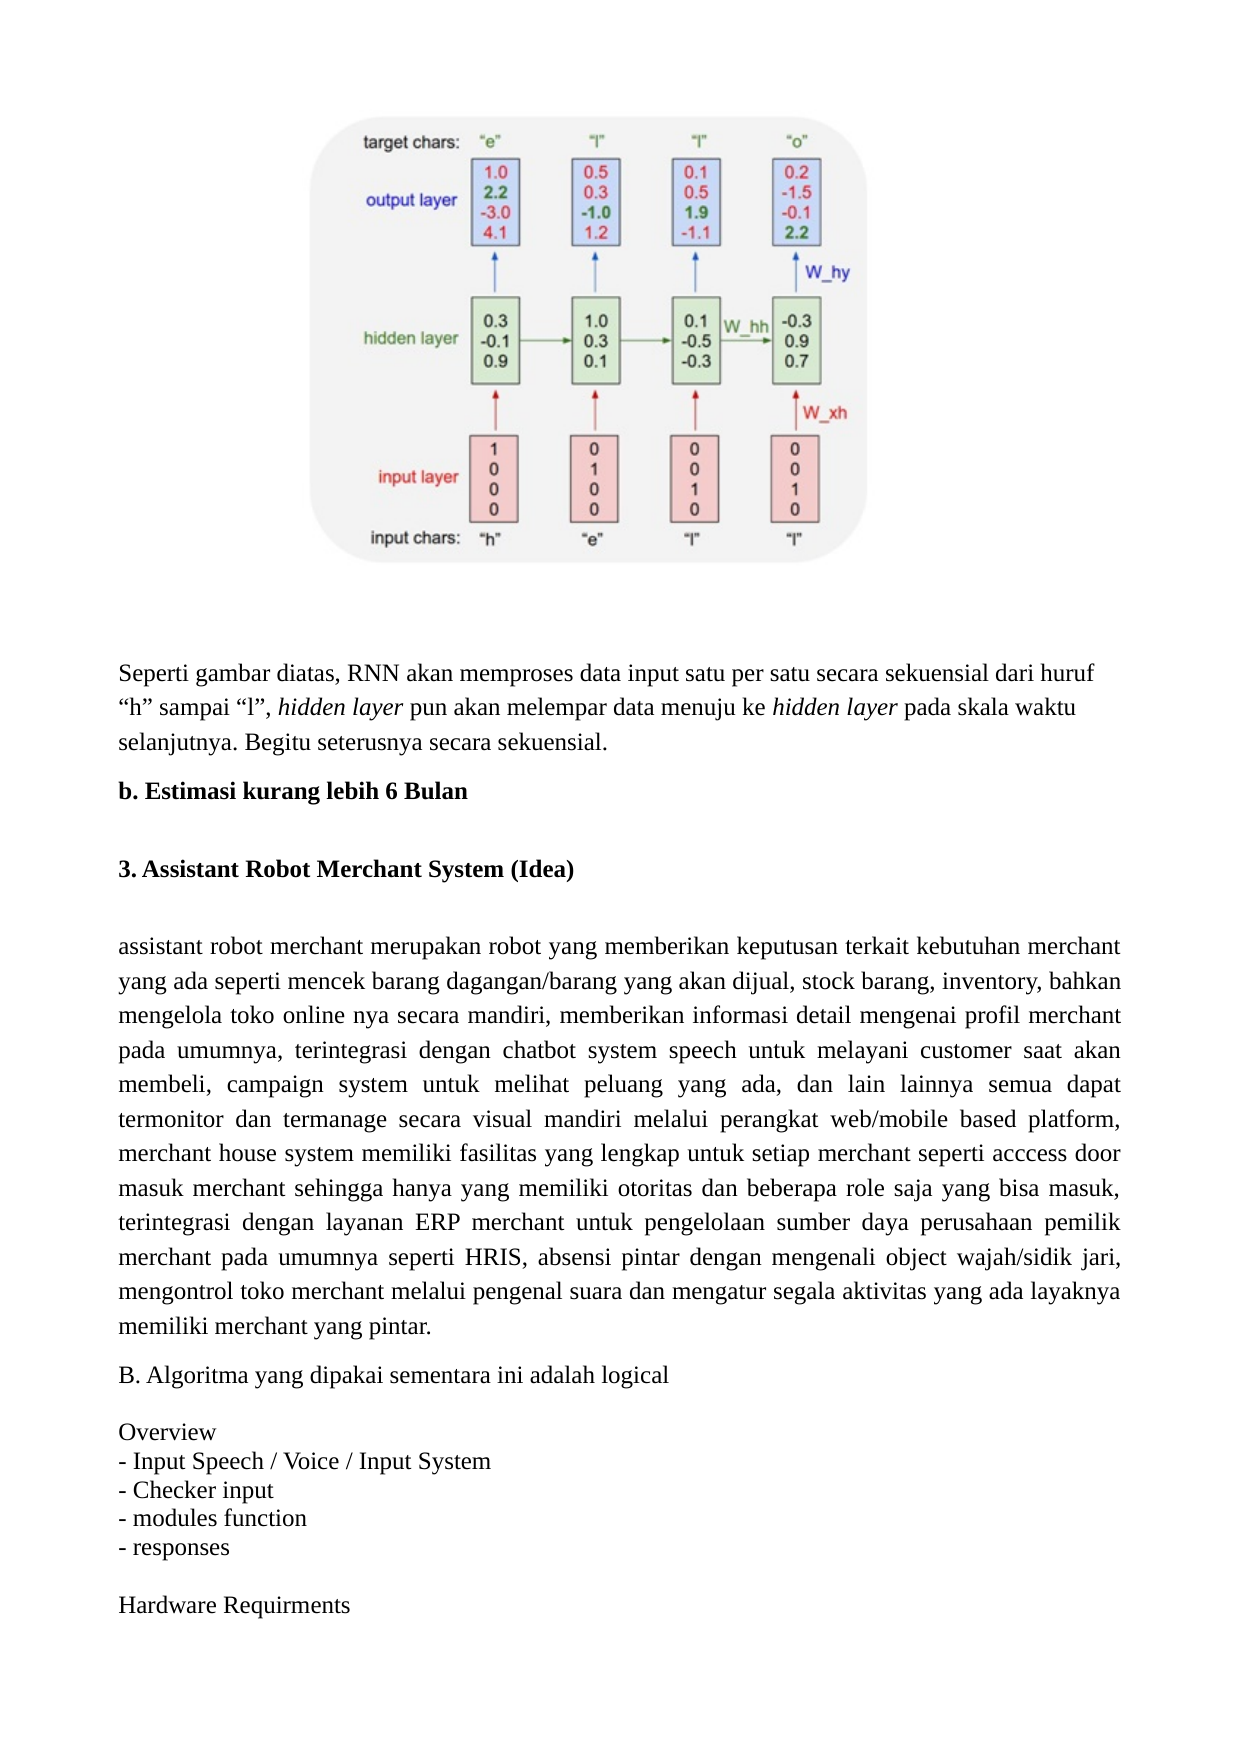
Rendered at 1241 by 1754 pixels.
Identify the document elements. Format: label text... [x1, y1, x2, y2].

text - Checker input [118, 1475, 1122, 1503]
text assistant robot merchant merupakan robot yang memberikan keputusan terkait kebutuhan merchant yang ada seperti mencek barang dagangan/barang yang akan dijual, stock barang, inventory, bahkan mengelola toko online nya secara mandiri, memberikan informasi detail mengenai profil merchant pada umumnya, terintegrasi dengan chatbot system speech untuk melayani customer saat akan membeli, campaign system untuk melihat peluang yang ada, dan lain lainnya semua dapat termonitor dan termanage secara visual mandiri melalui perangkat web/mobile based platform, merchant house system memiliki fasilitas yang lengkap untuk setiap merchant seperti acccess door masuk merchant sehingga hanya yang memiliki otoritas dan beberapa role saja yang bisa masuk, terintegrasi dengan layanan ERP merchant untuk pengelolaan sumber daya perusahaan pemilik merchant pada umumnya seperti HRIS, absensi pintar dengan mengenali object wajah/sidik jari, mengontrol toko merchant melalui pengenal suara dan mengatur segala aktivitas yang ada layaknya memiliki merchant yang pintar. [118, 931, 1122, 1339]
picture [301, 109, 882, 570]
text 3. Assistant Robot Merchant System (Idea) [118, 854, 1122, 882]
text Seperti gambar diatas, RNN akan memproses data input satu per satu secara sekuensial dari huruf “h” sampai “l”, hidden layer pun akan melempar data menuju ke hidden layer pada skala waktu selanjutnya. Begitu seterusnya secara sekuensial. [118, 658, 1122, 756]
text - Input Speech / Voice / Input System [118, 1446, 1122, 1475]
text b. Estimasi kurang lebih 6 Bulan [118, 776, 1122, 804]
text - responses [118, 1532, 1122, 1561]
text Hardware Requirments [118, 1590, 1122, 1618]
text - modules function [118, 1503, 1122, 1532]
text Overview [118, 1417, 1122, 1446]
text B. Algoritma yang dipakai sementara ini adalah logical [118, 1360, 1122, 1388]
